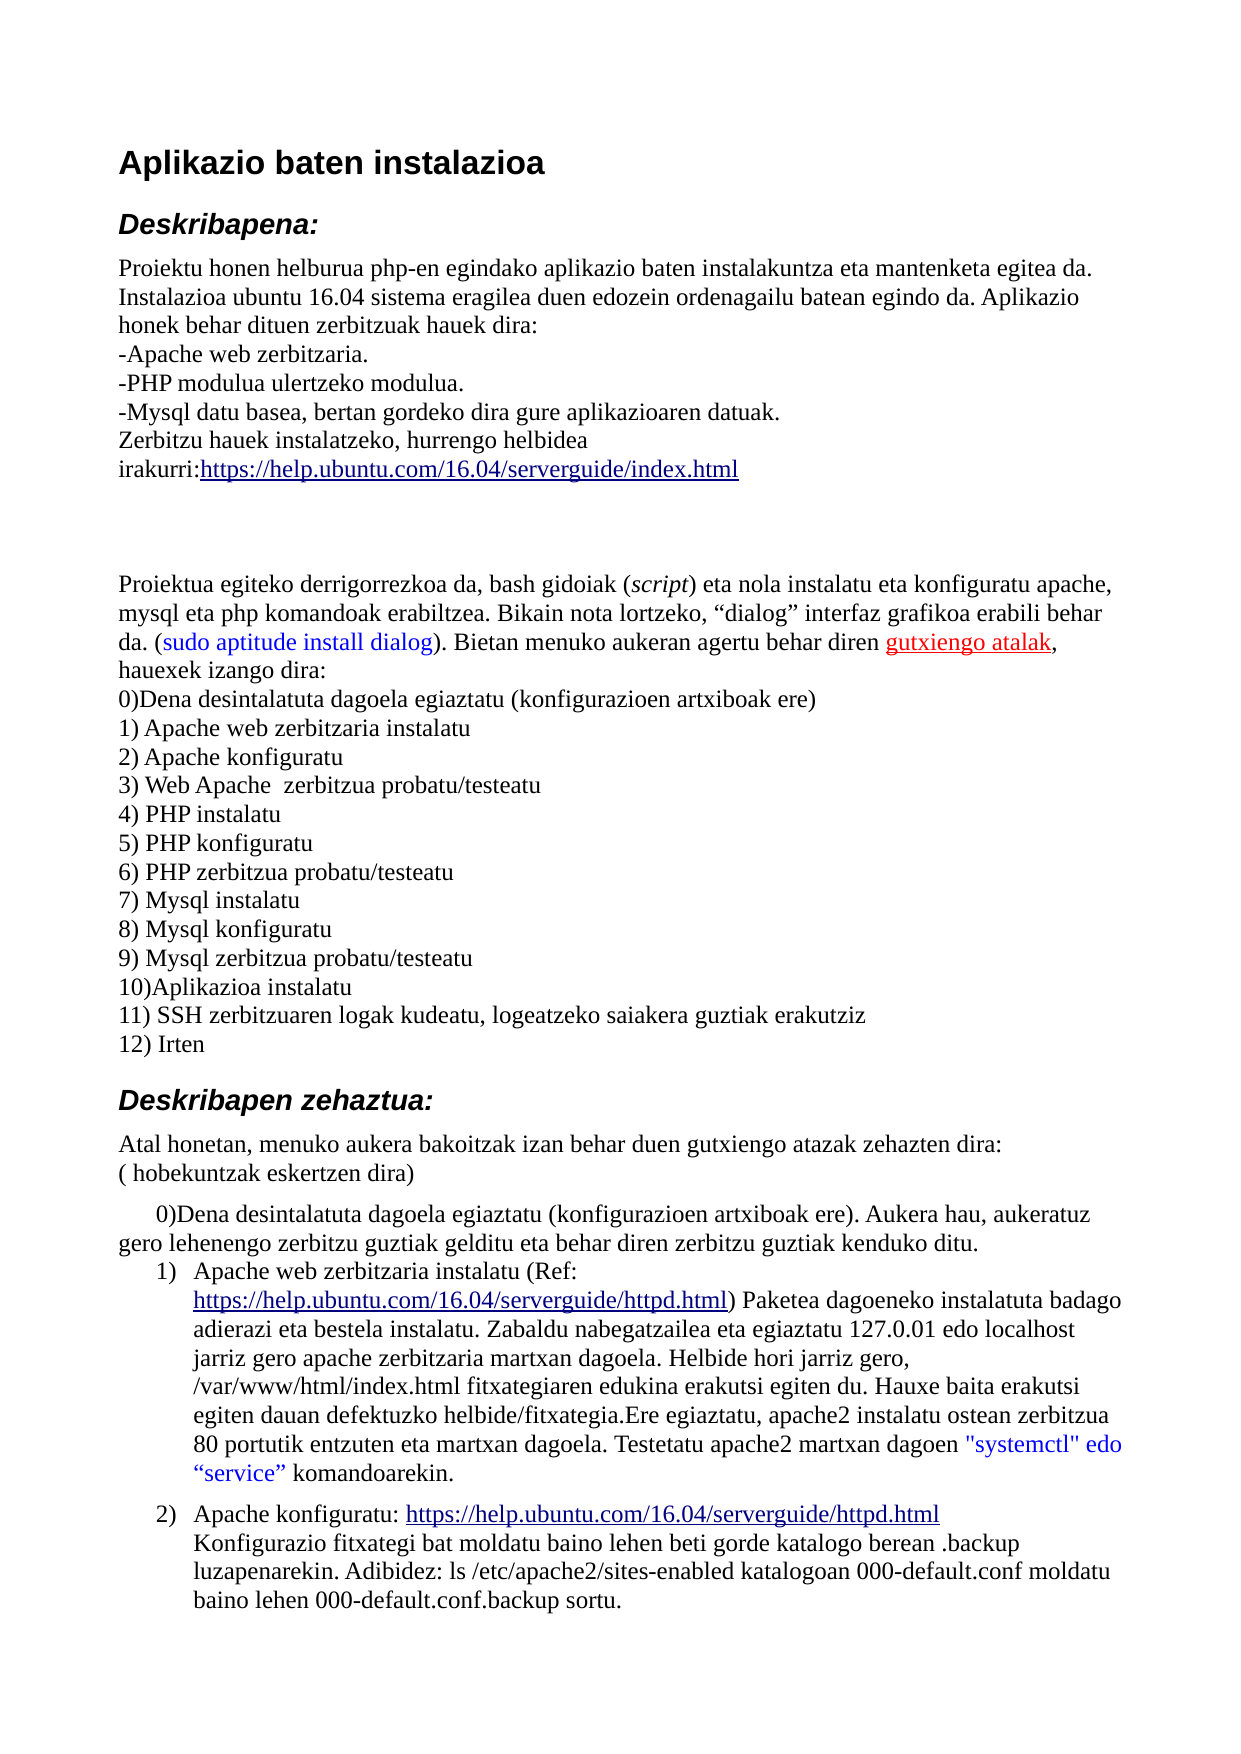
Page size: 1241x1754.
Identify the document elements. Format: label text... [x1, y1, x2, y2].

text 1) Apache web zerbitzaria instalatu [118, 713, 1122, 742]
text 12) Irten [118, 1029, 1122, 1058]
text 2) Apache konfiguratu [118, 742, 1122, 770]
text Atal honetan, menuko aukera bakoitzak izan behar duen gutxiengo atazak zehazten dira: ( hobekuntzak eskertzen dira) [118, 1129, 1122, 1186]
text Zerbitzu hauek instalatzeko, hurrengo helbidea irakurri:https://help.ubuntu.com/16.04/serverguide/index.html [118, 425, 1122, 483]
text 7) Mysql instalatu [118, 885, 1122, 914]
text Proiektu honen helburua php-en egindako aplikazio baten instalakuntza eta mantenketa egitea da. Instalazioa ubuntu 16.04 sistema eragilea duen edozein ordenagailu batean egindo da. Aplikazio honek behar dituen zerbitzuak hauek dira: [118, 253, 1122, 339]
subtitle Deskribapena: [118, 207, 1122, 240]
text 5) PHP konfiguratu [118, 828, 1122, 857]
subtitle Aplikazio baten instalazioa [118, 143, 1122, 182]
text 10)Aplikazioa instalatu [118, 972, 1122, 1000]
text -Mysql datu basea, bertan gordeko dira gure aplikazioaren datuak. [118, 397, 1122, 425]
text 3) Web Apache zerbitzua probatu/testeatu [118, 770, 1122, 799]
text 9) Mysql zerbitzua probatu/testeatu [118, 943, 1122, 972]
text -PHP modulua ulertzeko modulua. [118, 368, 1122, 397]
text 6) PHP zerbitzua probatu/testeatu [118, 857, 1122, 885]
text -Apache web zerbitzaria. [118, 339, 1122, 368]
list Apache konfiguratu: https://help.ubuntu.com/16.04/serverguide/httpd.html [156, 1499, 1122, 1528]
text Proiektua egiteko derrigorrezkoa da, bash gidoiak (script) eta nola instalatu eta konfiguratu apache, mysql eta php komandoak erabiltzea. Bikain nota lortzeko, “dialog” interfaz grafikoa erabili behar da. (sudo aptitude install dialog). Bietan menuko aukeran agertu behar diren gutxiengo atalak, hauexek izango dira: [118, 569, 1122, 684]
text 0)Dena desintalatuta dagoela egiaztatu (konfigurazioen artxiboak ere) [118, 684, 1122, 713]
list Apache web zerbitzaria instalatu (Ref: https://help.ubuntu.com/16.04/serverguide/httpd.html) Paketea dagoeneko instalatuta badago adierazi eta bestela instalatu. Zabaldu nabegatzailea eta egiaztatu 127.0.01 edo localhost jarriz gero apache zerbitzaria martxan dagoela. Helbide hori jarriz gero, /var/www/html/index.html fitxategiaren edukina erakutsi egiten du. Hauxe baita erakutsi egiten dauan defektuzko helbide/fitxategia.Ere egiaztatu, apache2 instalatu ostean zerbitzua 80 portutik entzuten eta martxan dagoela. Testetatu apache2 martxan dagoen "systemctl" edo “service” komandoarekin. [156, 1256, 1122, 1486]
text 11) SSH zerbitzuaren logak kudeatu, logeatzeko saiakera guztiak erakutziz [118, 1000, 1122, 1029]
text 4) PHP instalatu [118, 799, 1122, 828]
text 8) Mysql konfiguratu [118, 914, 1122, 943]
list Konfigurazio fitxategi bat moldatu baino lehen beti gorde katalogo berean .backup luzapenarekin. Adibidez: ls /etc/apache2/sites-enabled katalogoan 000-default.conf moldatu baino lehen 000-default.conf.backup sortu. [156, 1528, 1122, 1614]
subtitle Deskribapen zehaztua: [118, 1083, 1122, 1116]
text 0)Dena desintalatuta dagoela egiaztatu (konfigurazioen artxiboak ere). Aukera hau, aukeratuz gero lehenengo zerbitzu guztiak gelditu eta behar diren zerbitzu guztiak kenduko ditu. [118, 1199, 1122, 1256]
